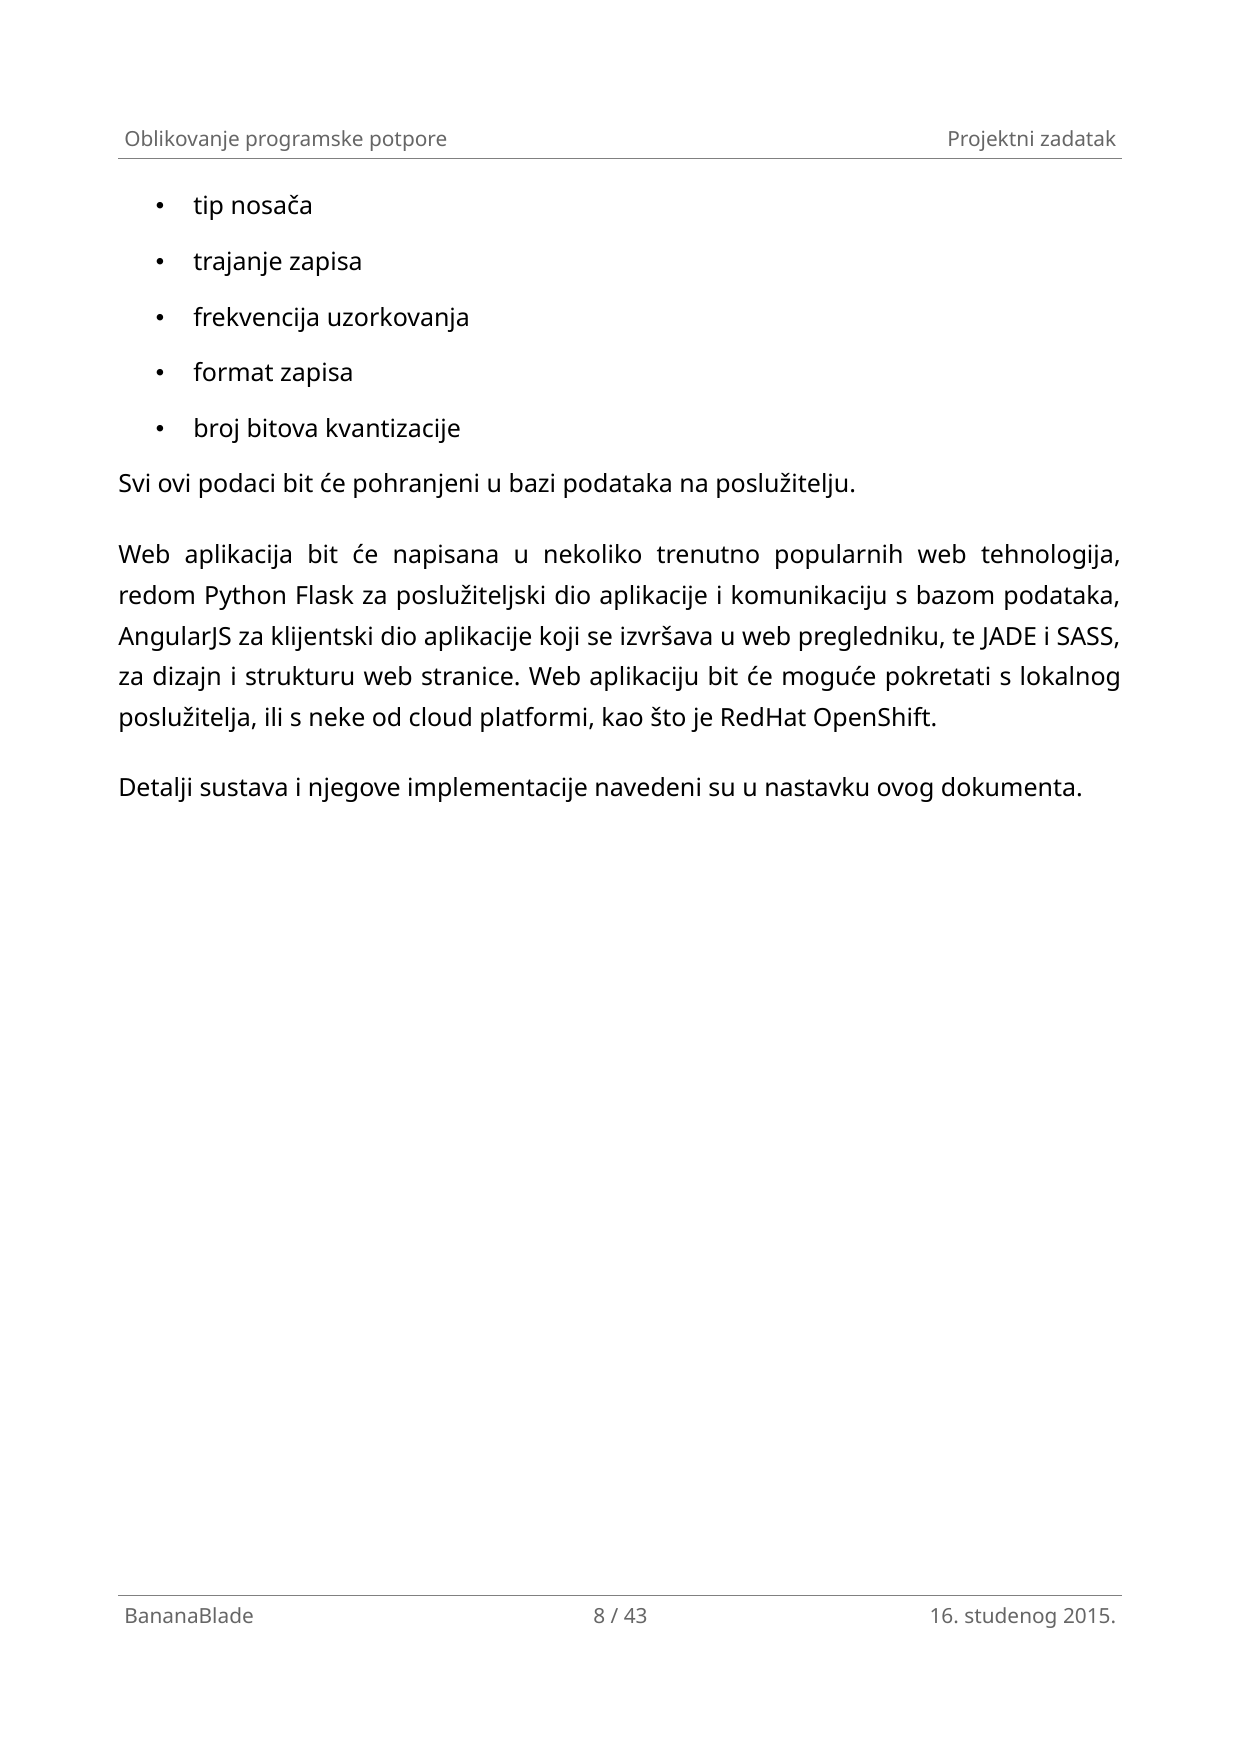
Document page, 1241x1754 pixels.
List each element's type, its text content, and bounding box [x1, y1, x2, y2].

list broj bitova kvantizacije [156, 411, 1122, 444]
list trajanje zapisa [156, 244, 1122, 278]
list frekvencija uzorkovanja [156, 299, 1122, 333]
text Detalji sustava i njegove implementacije navedeni su u nastavku ovog dokumenta. [118, 770, 1122, 804]
list format zapisa [156, 355, 1122, 389]
list tip nosača [156, 188, 1122, 222]
text Web aplikacija bit će napisana u nekoliko trenutno popularnih web tehnologija, redom Python Flask za poslužiteljski dio aplikacije i komunikaciju s bazom podataka, AngularJS za klijentski dio aplikacije koji se izvršava u web pregledniku, te JADE i SASS, za dizajn i strukturu web stranice. Web aplikaciju bit će moguće pokretati s lokalnog poslužitelja, ili s neke od cloud platformi, kao što je RedHat OpenShift. [118, 536, 1122, 734]
text Svi ovi podaci bit će pohranjeni u bazi podataka na poslužitelju. [118, 466, 1122, 500]
